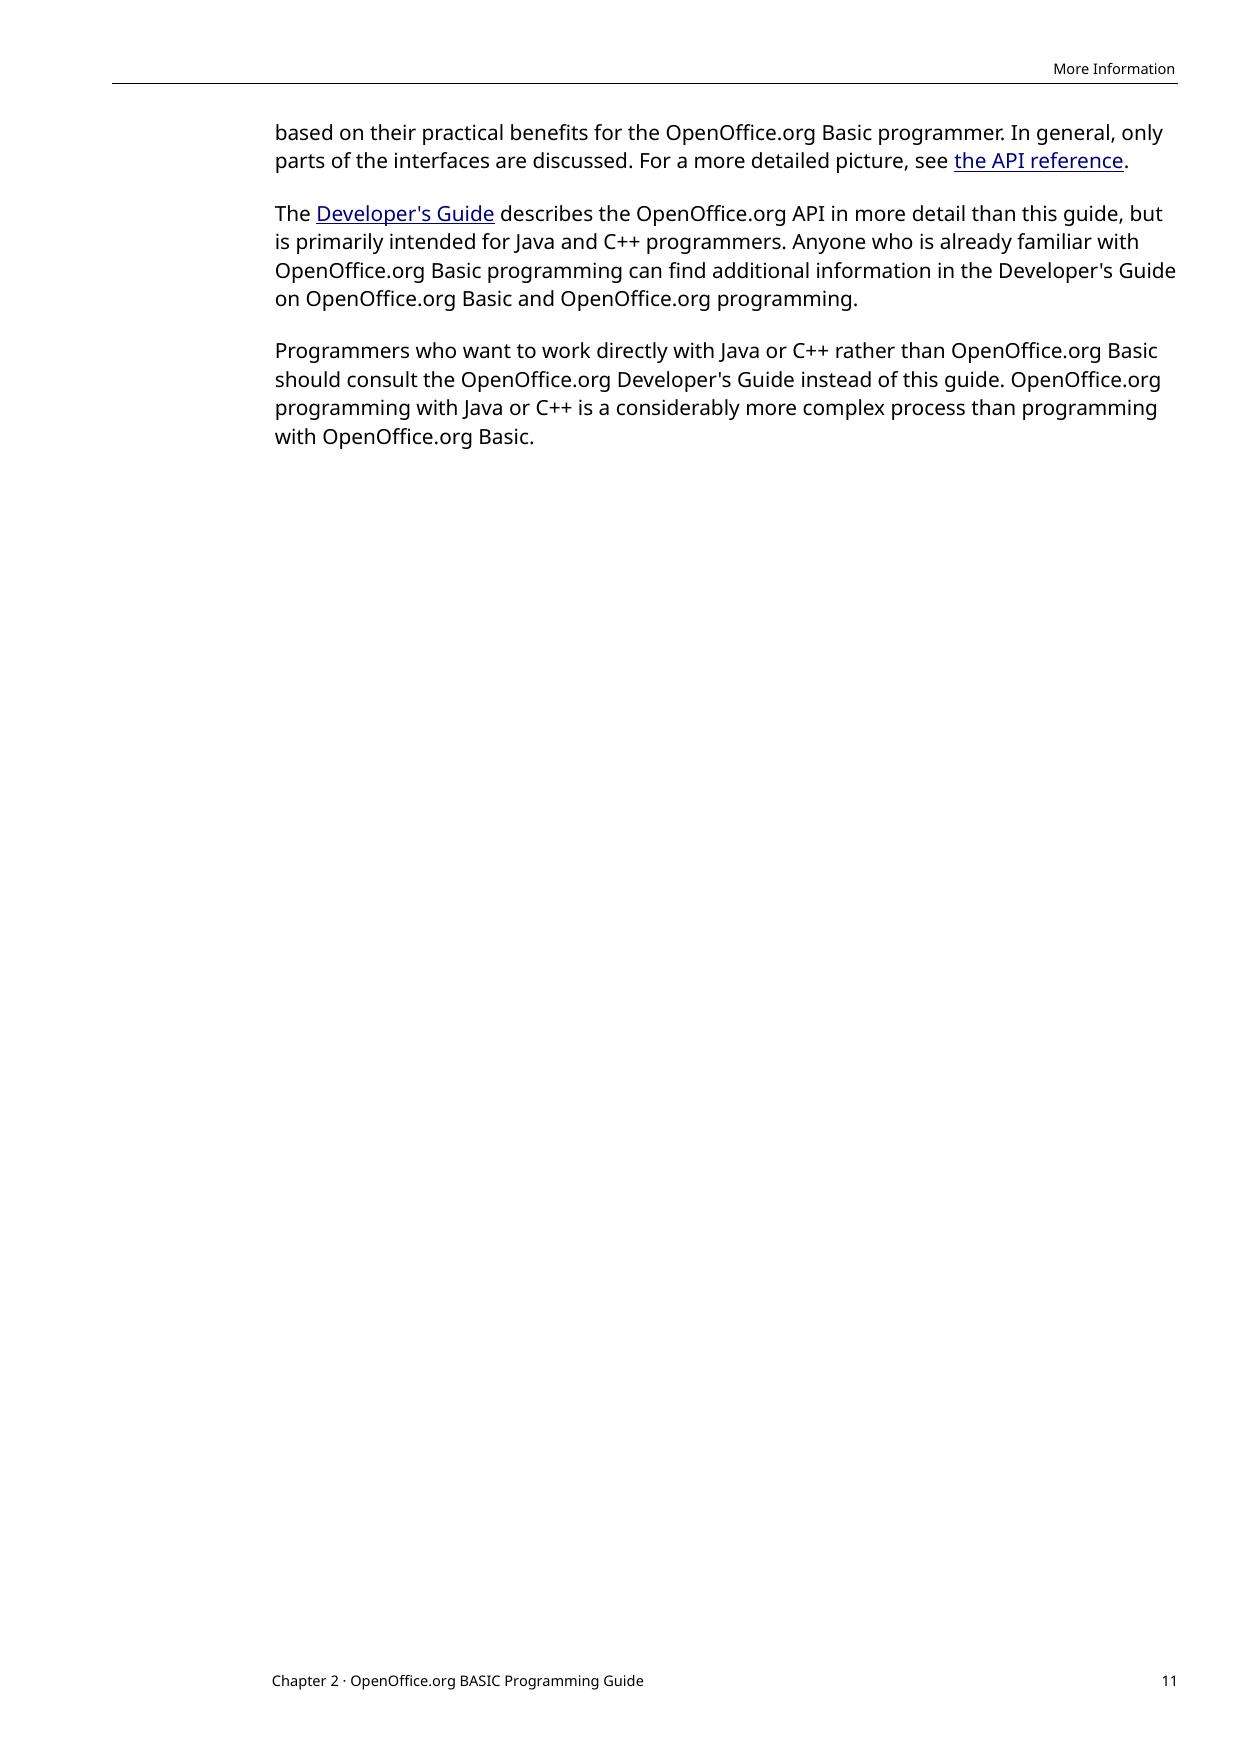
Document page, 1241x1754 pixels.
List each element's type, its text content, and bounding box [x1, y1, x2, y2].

text The Developer's Guide describes the OpenOffice.org API in more detail than this guide, but is primarily intended for Java and C++ programmers. Anyone who is already familiar with OpenOffice.org Basic programming can find additional information in the Developer's Guide on OpenOffice.org Basic and OpenOffice.org programming. [274, 199, 1178, 313]
text Programmers who want to work directly with Java or C++ rather than OpenOffice.org Basic should consult the OpenOffice.org Developer's Guide instead of this guide. OpenOffice.org programming with Java or C++ is a considerably more complex process than programming with OpenOffice.org Basic. [274, 337, 1178, 450]
text based on their practical benefits for the OpenOffice.org Basic programmer. In general, only parts of the interfaces are discussed. For a more detailed picture, see the API reference. [274, 118, 1178, 175]
